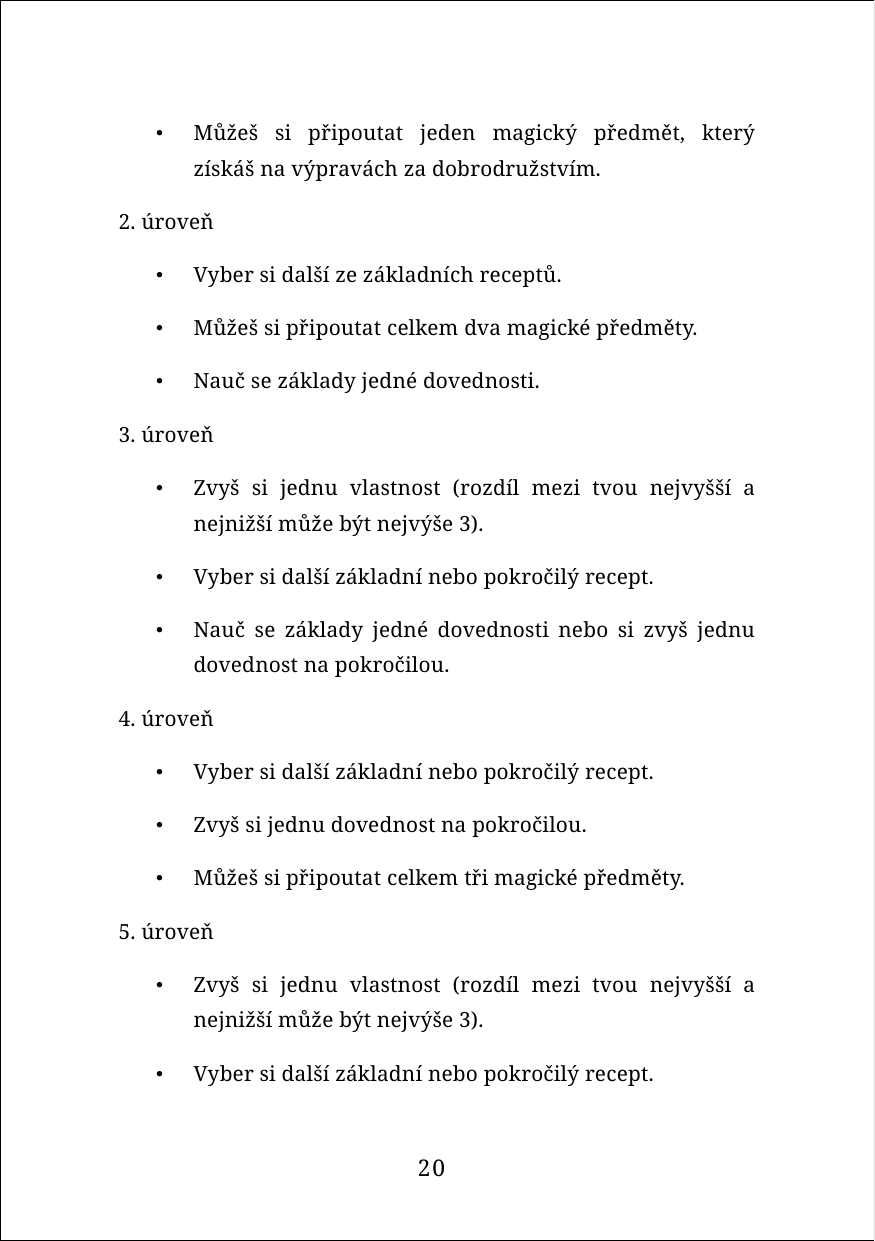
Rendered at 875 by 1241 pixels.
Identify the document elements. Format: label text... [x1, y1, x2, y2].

list Vyber si další základní nebo pokročilý recept. [156, 757, 756, 786]
text 2. úroveň [118, 207, 756, 235]
list Vyber si další základní nebo pokročilý recept. [156, 562, 756, 590]
list Zvyš si jednu dovednost na pokročilou. [156, 810, 756, 839]
list Můžeš si připoutat celkem tři magické předměty. [156, 863, 756, 892]
list Nauč se základy jedné dovednosti nebo si zvyš jednu dovednost na pokročilou. [156, 615, 756, 679]
list Nauč se základy jedné dovednosti. [156, 367, 756, 395]
text 4. úroveň [118, 704, 756, 732]
list Zvyš si jednu vlastnost (rozdíl mezi tvou nejvyšší a nejnižší může být nejvýše 3). [156, 473, 756, 537]
list Můžeš si připoutat jeden magický předmět, který získáš na výpravách za dobrodružstvím. [156, 118, 756, 182]
list Můžeš si připoutat celkem dva magické předměty. [156, 313, 756, 342]
text 3. úroveň [118, 420, 756, 448]
list Zvyš si jednu vlastnost (rozdíl mezi tvou nejvyšší a nejnižší může být nejvýše 3). [156, 970, 756, 1034]
list Vyber si další ze základních receptů. [156, 260, 756, 289]
text 5. úroveň [118, 917, 756, 945]
list Vyber si další základní nebo pokročilý recept. [156, 1059, 756, 1087]
